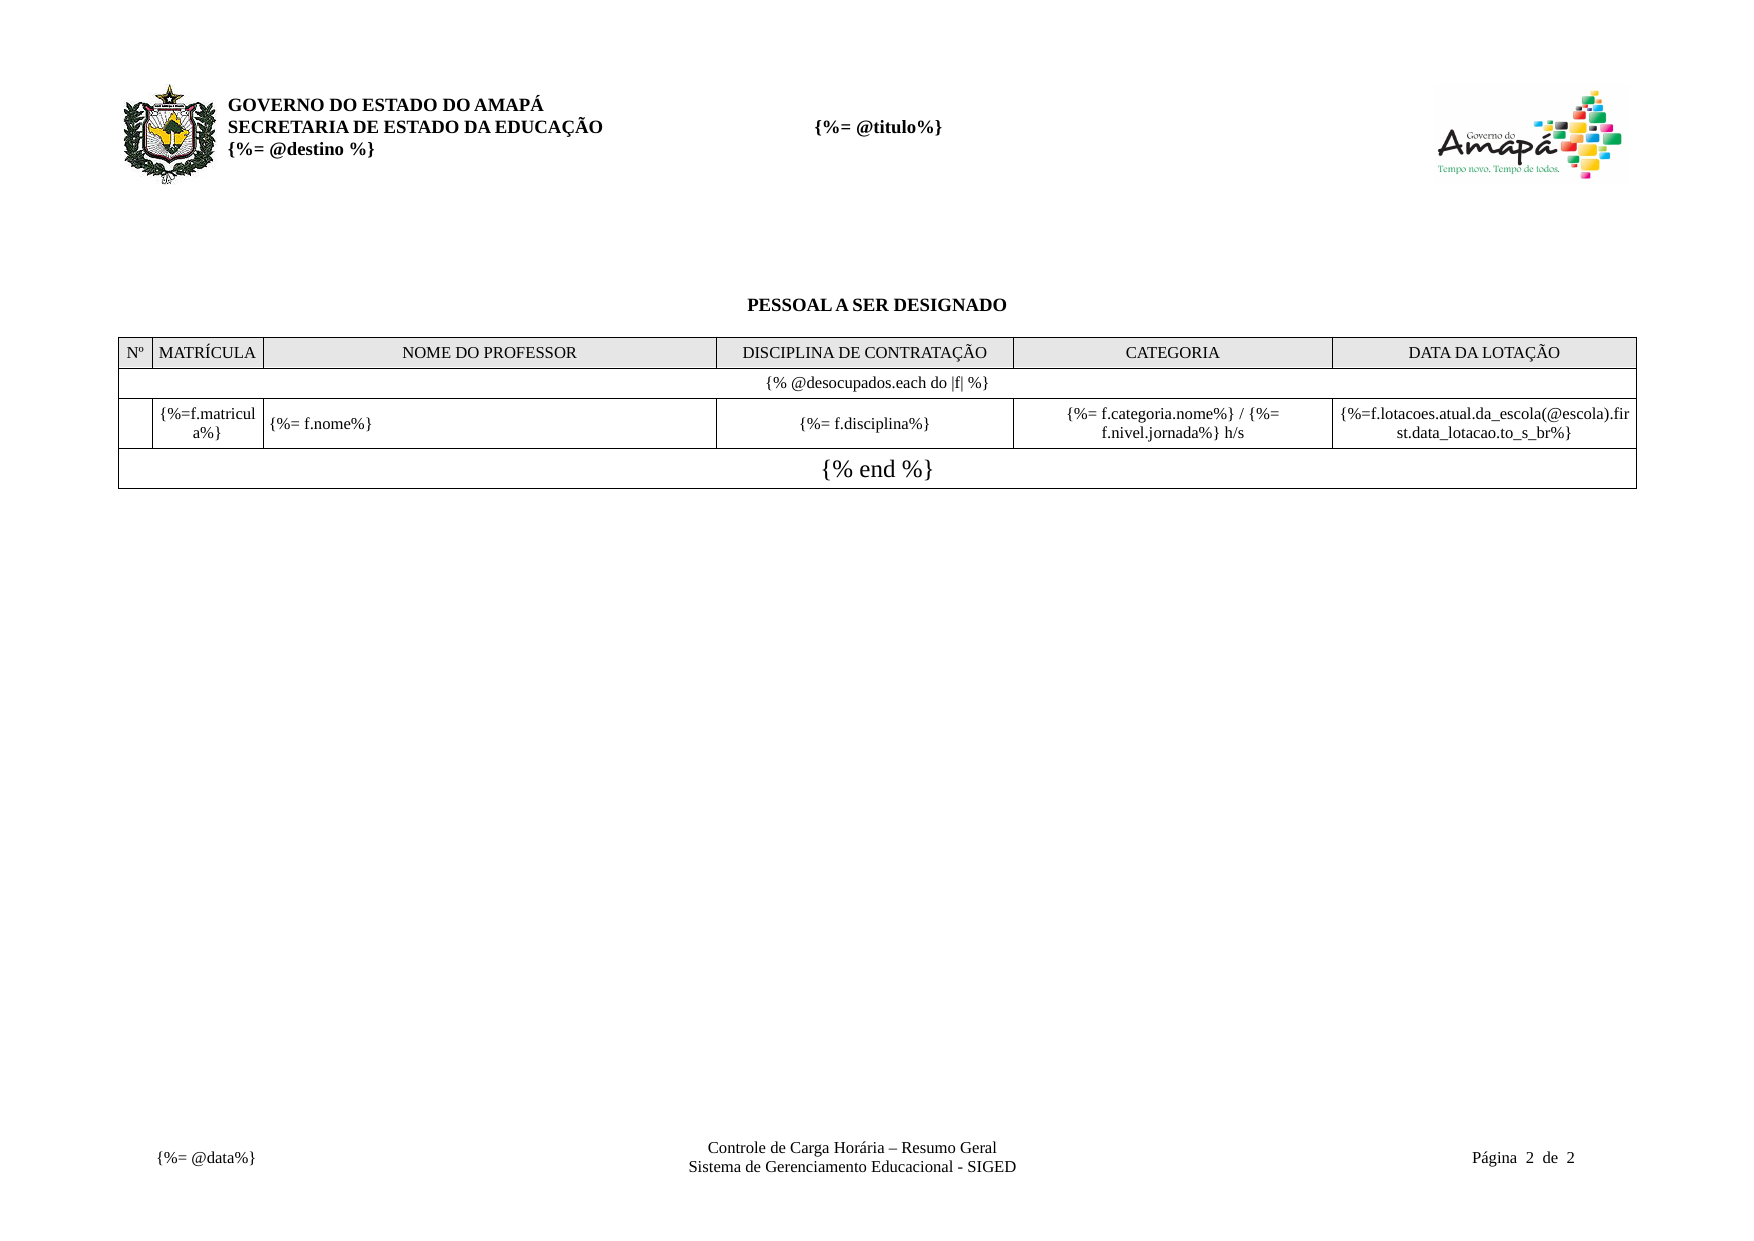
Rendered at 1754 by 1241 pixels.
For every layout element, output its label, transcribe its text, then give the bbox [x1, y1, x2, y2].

table_header Nº [119, 338, 152, 367]
table_cell {%=f.matricula%} [153, 399, 263, 448]
table_cell {%=f.lotacoes.atual.da_escola(@escola).first.data_lotacao.to_s_br%} [1333, 399, 1636, 448]
table_header DATA DA LOTAÇÃO [1333, 338, 1636, 367]
table_cell [119, 399, 152, 448]
table_cell {%= f.nome%} [264, 399, 716, 448]
picture [123, 84, 218, 185]
table_cell {% @desocupados.each do |f| %} [119, 369, 1636, 398]
table_header CATEGORIA [1014, 338, 1332, 367]
table_header NOME DO PROFESSOR [264, 338, 716, 367]
table_cell {% end %} [119, 449, 1636, 488]
table_cell {%= f.disciplina%} [717, 399, 1013, 448]
table_header MATRÍCULA [153, 338, 263, 367]
picture [1433, 84, 1629, 185]
table_cell {%= f.categoria.nome%} / {%= f.nivel.jornada%} h/s [1014, 399, 1332, 448]
text PESSOAL A SER DESIGNADO [118, 293, 1636, 315]
table_header DISCIPLINA DE CONTRATAÇÃO [717, 338, 1013, 367]
